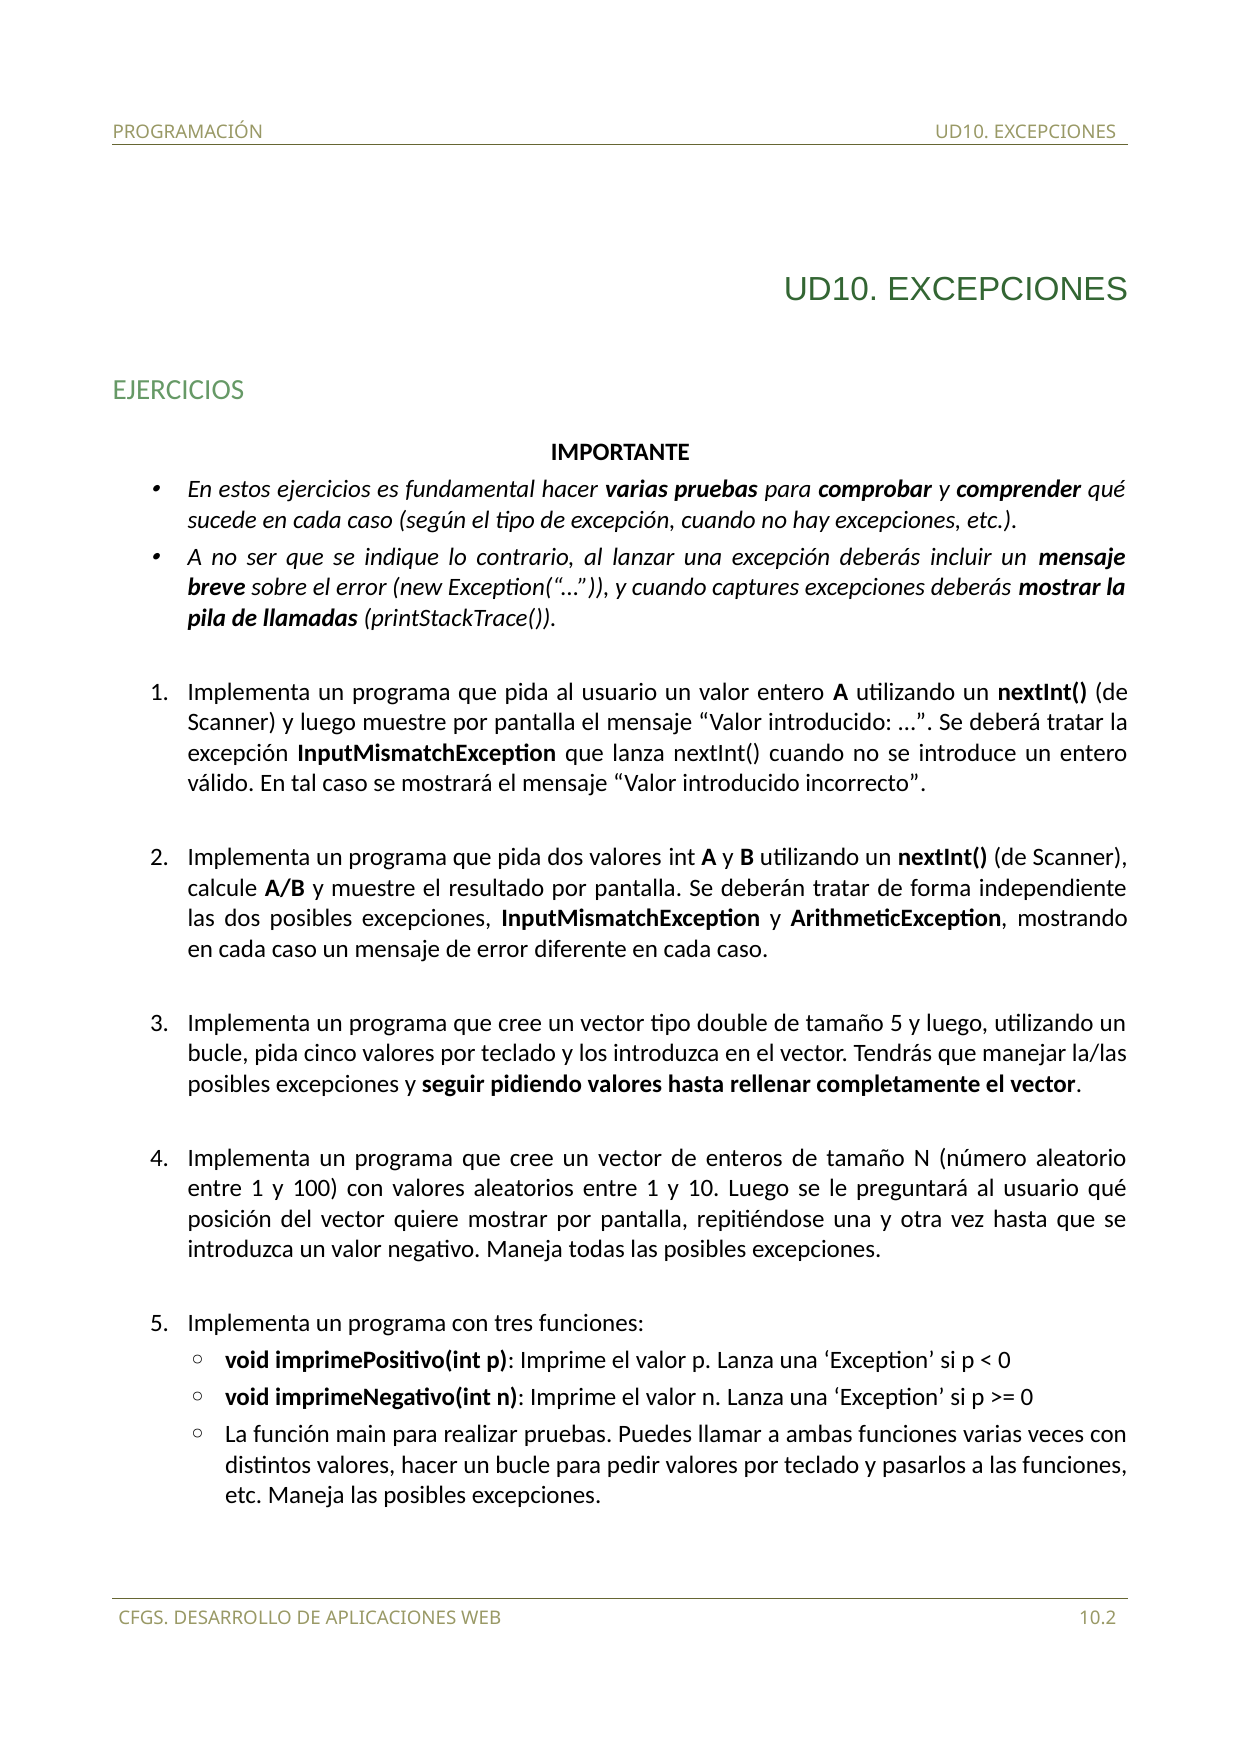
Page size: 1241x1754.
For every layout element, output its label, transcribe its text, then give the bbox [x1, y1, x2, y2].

list Implementa un programa con tres funciones: [150, 1308, 1128, 1338]
subtitle Ejercicios [112, 371, 1128, 406]
list A no ser que se indique lo contrario, al lanzar una excepción deberás incluir un mensaje breve sobre el error (new Exception(“...”)), y cuando captures excepciones deberás mostrar la pila de llamadas (printStackTrace()). [150, 541, 1128, 633]
list void imprimePositivo(int p): Imprime el valor p. Lanza una ‘Exception’ si p < 0 [187, 1344, 1128, 1375]
list En estos ejercicios es fundamental hacer varias pruebas para comprobar y comprender qué sucede en cada caso (según el tipo de excepción, cuando no hay excepciones, etc.). [150, 473, 1128, 534]
text IMPORTANTE [112, 437, 1128, 467]
list Implementa un programa que pida dos valores int A y B utilizando un nextInt() (de Scanner), calcule A/B y muestre el resultado por pantalla. Se deberán tratar de forma independiente las dos posibles excepciones, InputMismatchException y ArithmeticException, mostrando en cada caso un mensaje de error diferente en cada caso. [150, 842, 1128, 964]
list Implementa un programa que pida al usuario un valor entero A utilizando un nextInt() (de Scanner) y luego muestre por pantalla el mensaje “Valor introducido: …”. Se deberá tratar la excepción InputMismatchException que lanza nextInt() cuando no se introduce un entero válido. En tal caso se mostrará el mensaje “Valor introducido incorrecto”. [150, 676, 1128, 798]
list La función main para realizar pruebas. Puedes llamar a ambas funciones varias veces con distintos valores, hacer un bucle para pedir valores por teclado y pasarlos a las funciones, etc. Maneja las posibles excepciones. [187, 1418, 1128, 1510]
list Implementa un programa que cree un vector tipo double de tamaño 5 y luego, utilizando un bucle, pida cinco valores por teclado y los introduzca en el vector. Tendrás que manejar la/las posibles excepciones y seguir pidiendo valores hasta rellenar completamente el vector. [150, 1007, 1128, 1099]
list void imprimeNegativo(int n): Imprime el valor n. Lanza una ‘Exception’ si p >= 0 [187, 1382, 1128, 1412]
list Implementa un programa que cree un vector de enteros de tamaño N (número aleatorio entre 1 y 100) con valores aleatorios entre 1 y 10. Luego se le preguntará al usuario qué posición del vector quiere mostrar por pantalla, repitiéndose una y otra vez hasta que se introduzca un valor negativo. Maneja todas las posibles excepciones. [150, 1142, 1128, 1264]
text UD10. excepciones [112, 269, 1128, 308]
